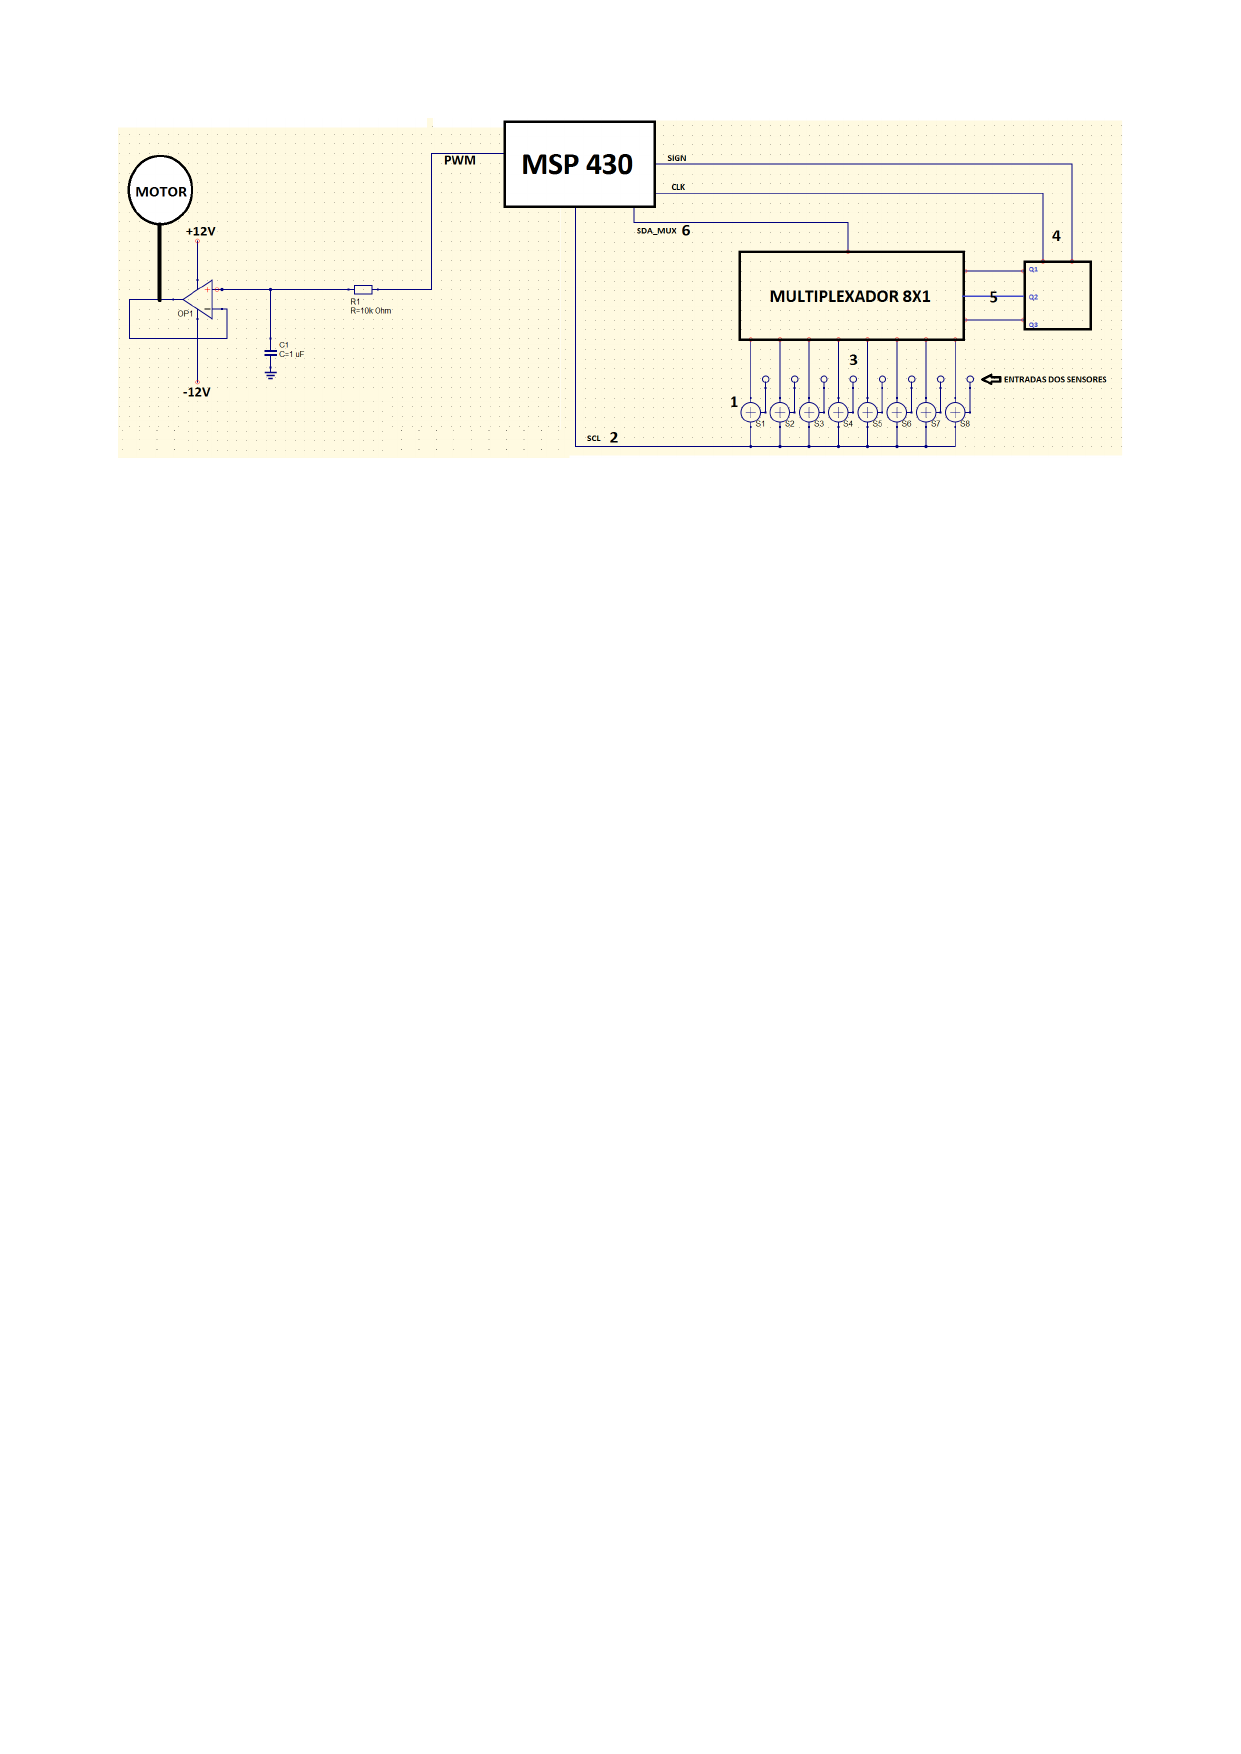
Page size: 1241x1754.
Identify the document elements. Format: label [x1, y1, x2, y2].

picture [118, 118, 1123, 458]
